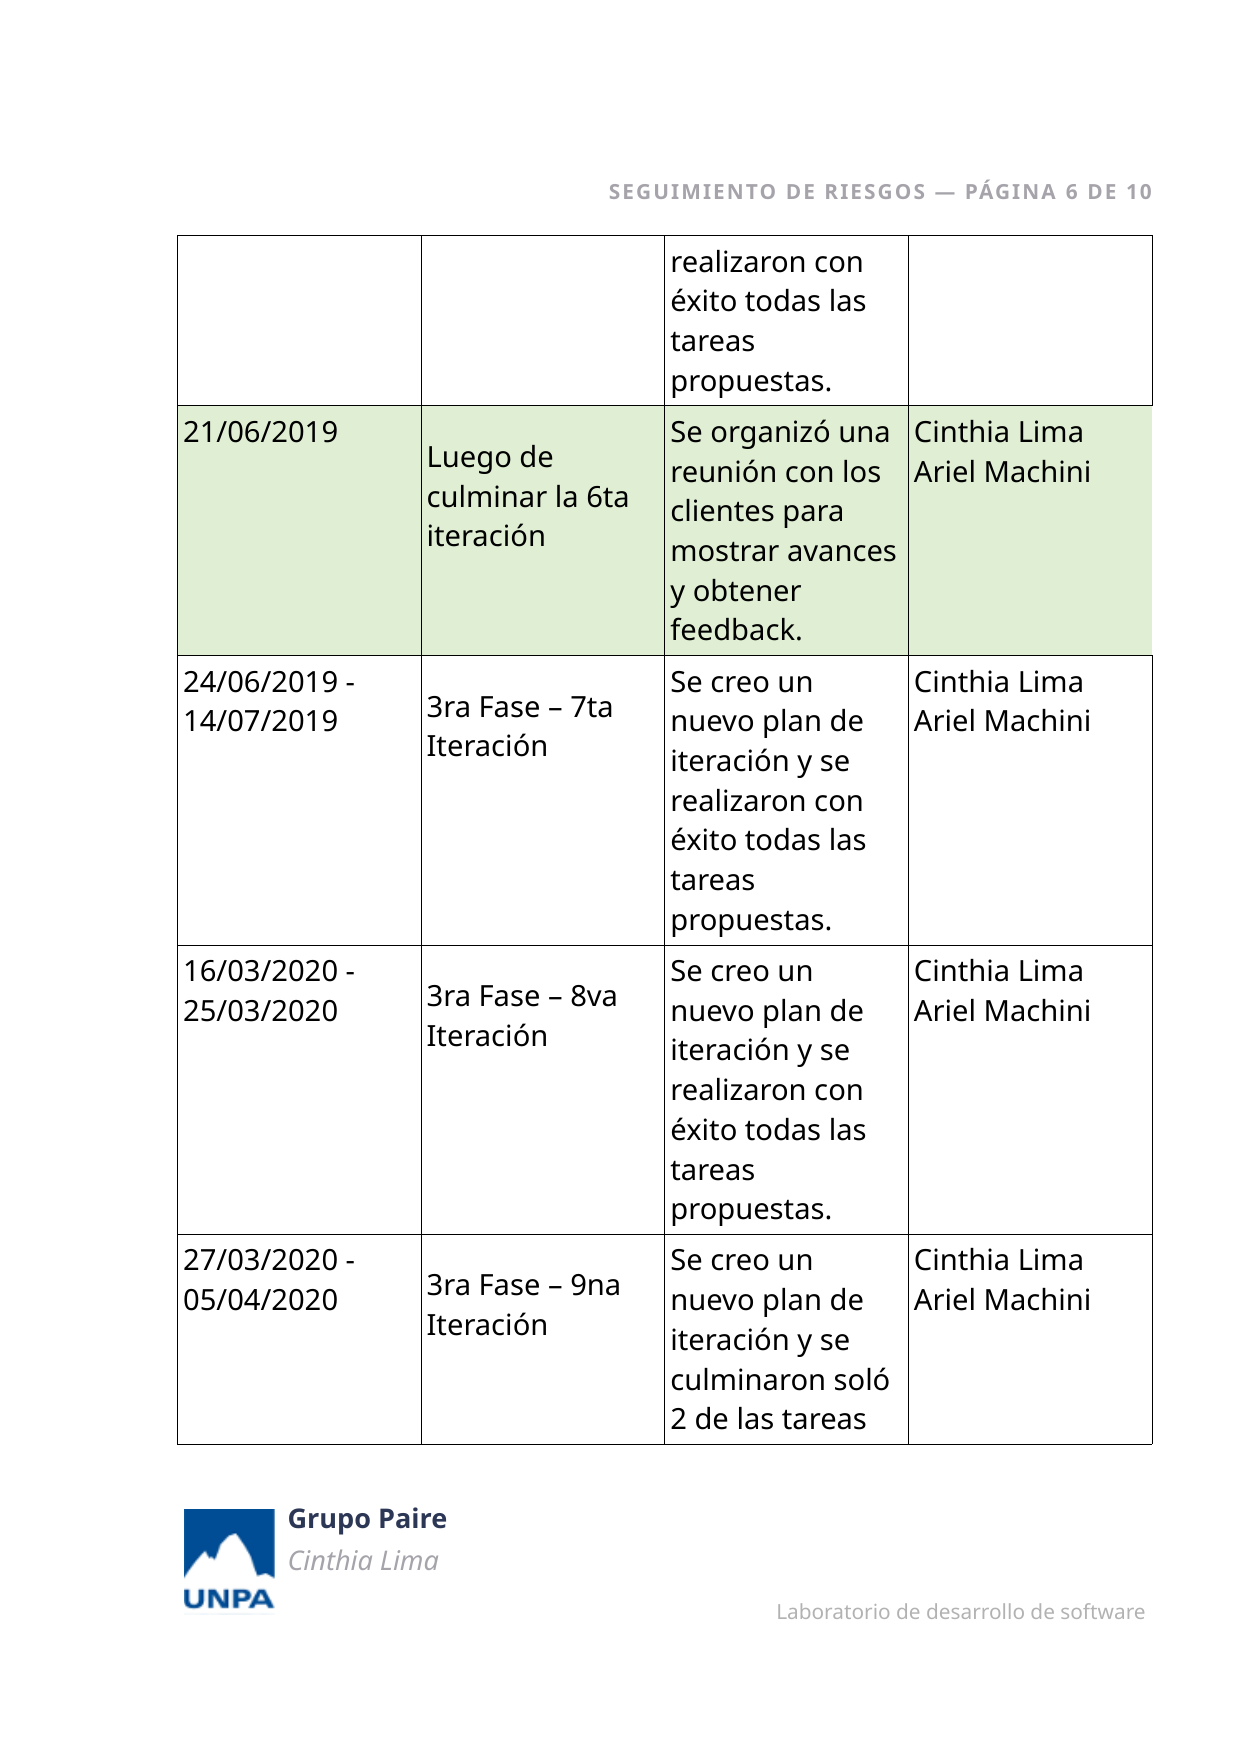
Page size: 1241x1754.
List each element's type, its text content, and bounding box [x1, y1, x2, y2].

table_cell 21/06/2019 [178, 406, 421, 655]
table_cell 16/03/2020 - 25/03/2020 [178, 946, 421, 1234]
table_cell realizaron con éxito todas las tareas propuestas. [665, 236, 908, 405]
table_cell 27/03/2020 - 05/04/2020 [178, 1235, 421, 1444]
table_cell Se creo un nuevo plan de iteración y se realizaron con éxito todas las tareas propuestas. [665, 656, 908, 944]
table_cell Se creo un nuevo plan de iteración y se realizaron con éxito todas las tareas propuestas. [665, 946, 908, 1234]
table_cell Se organizó una reunión con los clientes para mostrar avances y obtener feedback. [665, 406, 908, 655]
table_cell Cinthia Lima Ariel Machini [909, 946, 1152, 1234]
table_cell [178, 236, 421, 405]
table_cell [422, 236, 664, 405]
table_cell Cinthia Lima Ariel Machini [909, 656, 1152, 944]
table_cell Cinthia Lima Ariel Machini [909, 406, 1152, 655]
picture [184, 1509, 275, 1615]
table_cell Se creo un nuevo plan de iteración y se culminaron soló 2 de las tareas [665, 1235, 908, 1444]
table_cell 3ra Fase – 8va Iteración [422, 946, 664, 1234]
table_cell [909, 236, 1152, 405]
table_cell 24/06/2019 - 14/07/2019 [178, 656, 421, 944]
table_cell 3ra Fase – 7ta Iteración [422, 656, 664, 944]
table_cell 3ra Fase – 9na Iteración [422, 1235, 664, 1444]
table_cell Cinthia Lima Ariel Machini [909, 1235, 1152, 1444]
table_cell Luego de culminar la 6ta iteración [422, 406, 664, 655]
